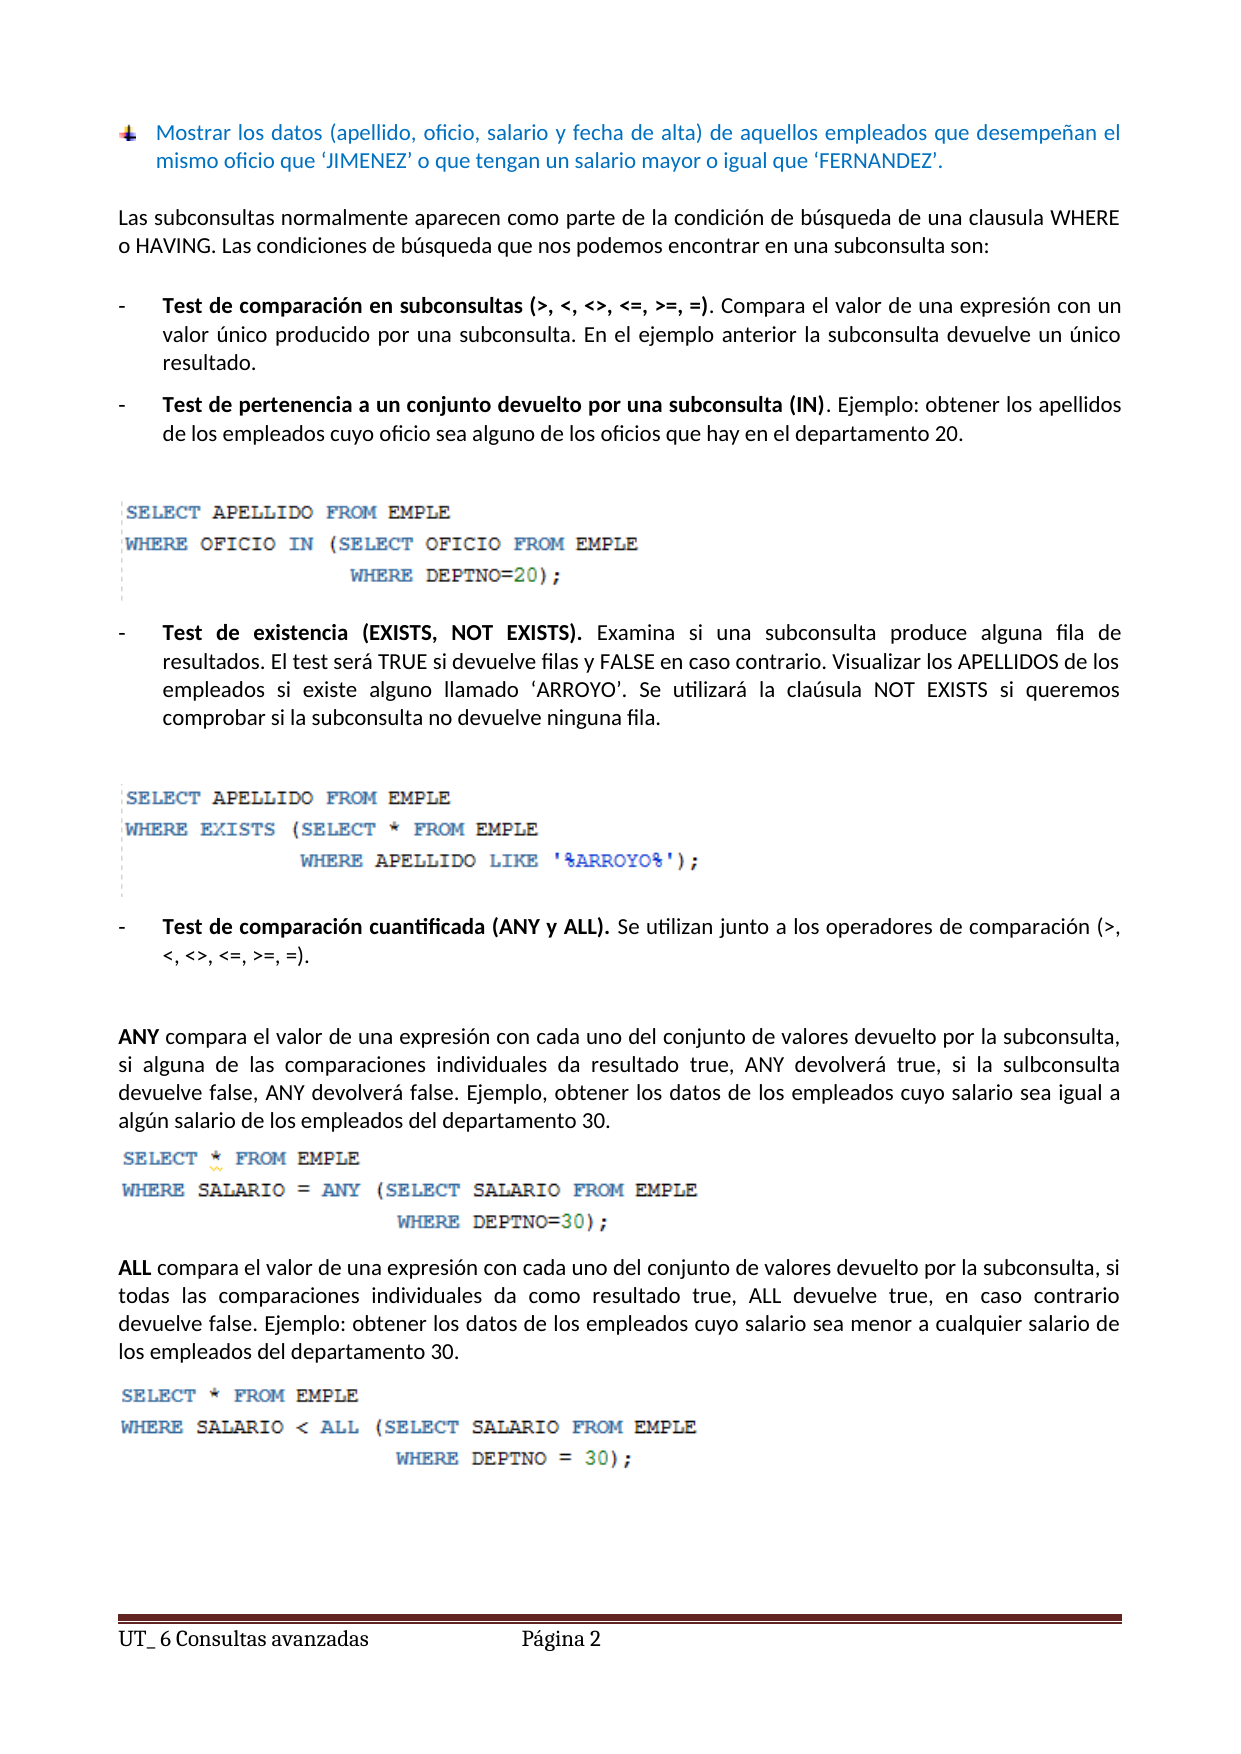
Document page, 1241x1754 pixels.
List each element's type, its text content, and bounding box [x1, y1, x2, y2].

picture [121, 500, 662, 604]
list Mostrar los datos (apellido, oficio, salario y fecha de alta) de aquellos empleados que desempeñan el mismo oficio que ‘JIMENEZ’ o que tengan un salario mayor o igual que ‘FERNANDEZ’. [118, 118, 1122, 174]
list Test de pertenencia a un conjunto devuelto por una subconsulta (IN). Ejemplo: obtener los apellidos de los empleados cuyo oficio sea alguno de los oficios que hay en el departamento 20. [118, 388, 1122, 448]
picture [121, 1146, 709, 1241]
text ALL compara el valor de una expresión con cada uno del conjunto de valores devuelto por la subconsulta, si todas las comparaciones individuales da como resultado true, ALL devuelve true, en caso contrario devuelve false. Ejemplo: obtener los datos de los empleados cuyo salario sea menor a cualquier salario de los empleados del departamento 30. [118, 1253, 1122, 1365]
list Test de comparación cuantificada (ANY y ALL). Se utilizan junto a los operadores de comparación (>, <, <>, <=, >=, =). [118, 909, 1122, 969]
list Test de comparación en subconsultas (>, <, <>, <=, >=, =). Compara el valor de una expresión con un valor único producido por una subconsulta. En el ejemplo anterior la subconsulta devuelve un único resultado. [118, 288, 1122, 376]
picture [119, 123, 136, 141]
picture [121, 784, 717, 897]
picture [121, 1377, 729, 1487]
text ANY compara el valor de una expresión con cada uno del conjunto de valores devuelto por la subconsulta, si alguna de las comparaciones individuales da resultado true, ANY devolverá true, si la sulbconsulta devuelve false, ANY devolverá false. Ejemplo, obtener los datos de los empleados cuyo salario sea igual a algún salario de los empleados del departamento 30. [118, 1022, 1122, 1134]
text Las subconsultas normalmente aparecen como parte de la condición de búsqueda de una clausula WHERE o HAVING. Las condiciones de búsqueda que nos podemos encontrar en una subconsulta son: [118, 203, 1122, 259]
list Test de existencia (EXISTS, NOT EXISTS). Examina si una subconsulta produce alguna fila de resultados. El test será TRUE si devuelve filas y FALSE en caso contrario. Visualizar los APELLIDOS de los empleados si existe alguno llamado ‘ARROYO’. Se utilizará la claúsula NOT EXISTS si queremos comprobar si la subconsulta no devuelve ninguna fila. [118, 616, 1122, 732]
